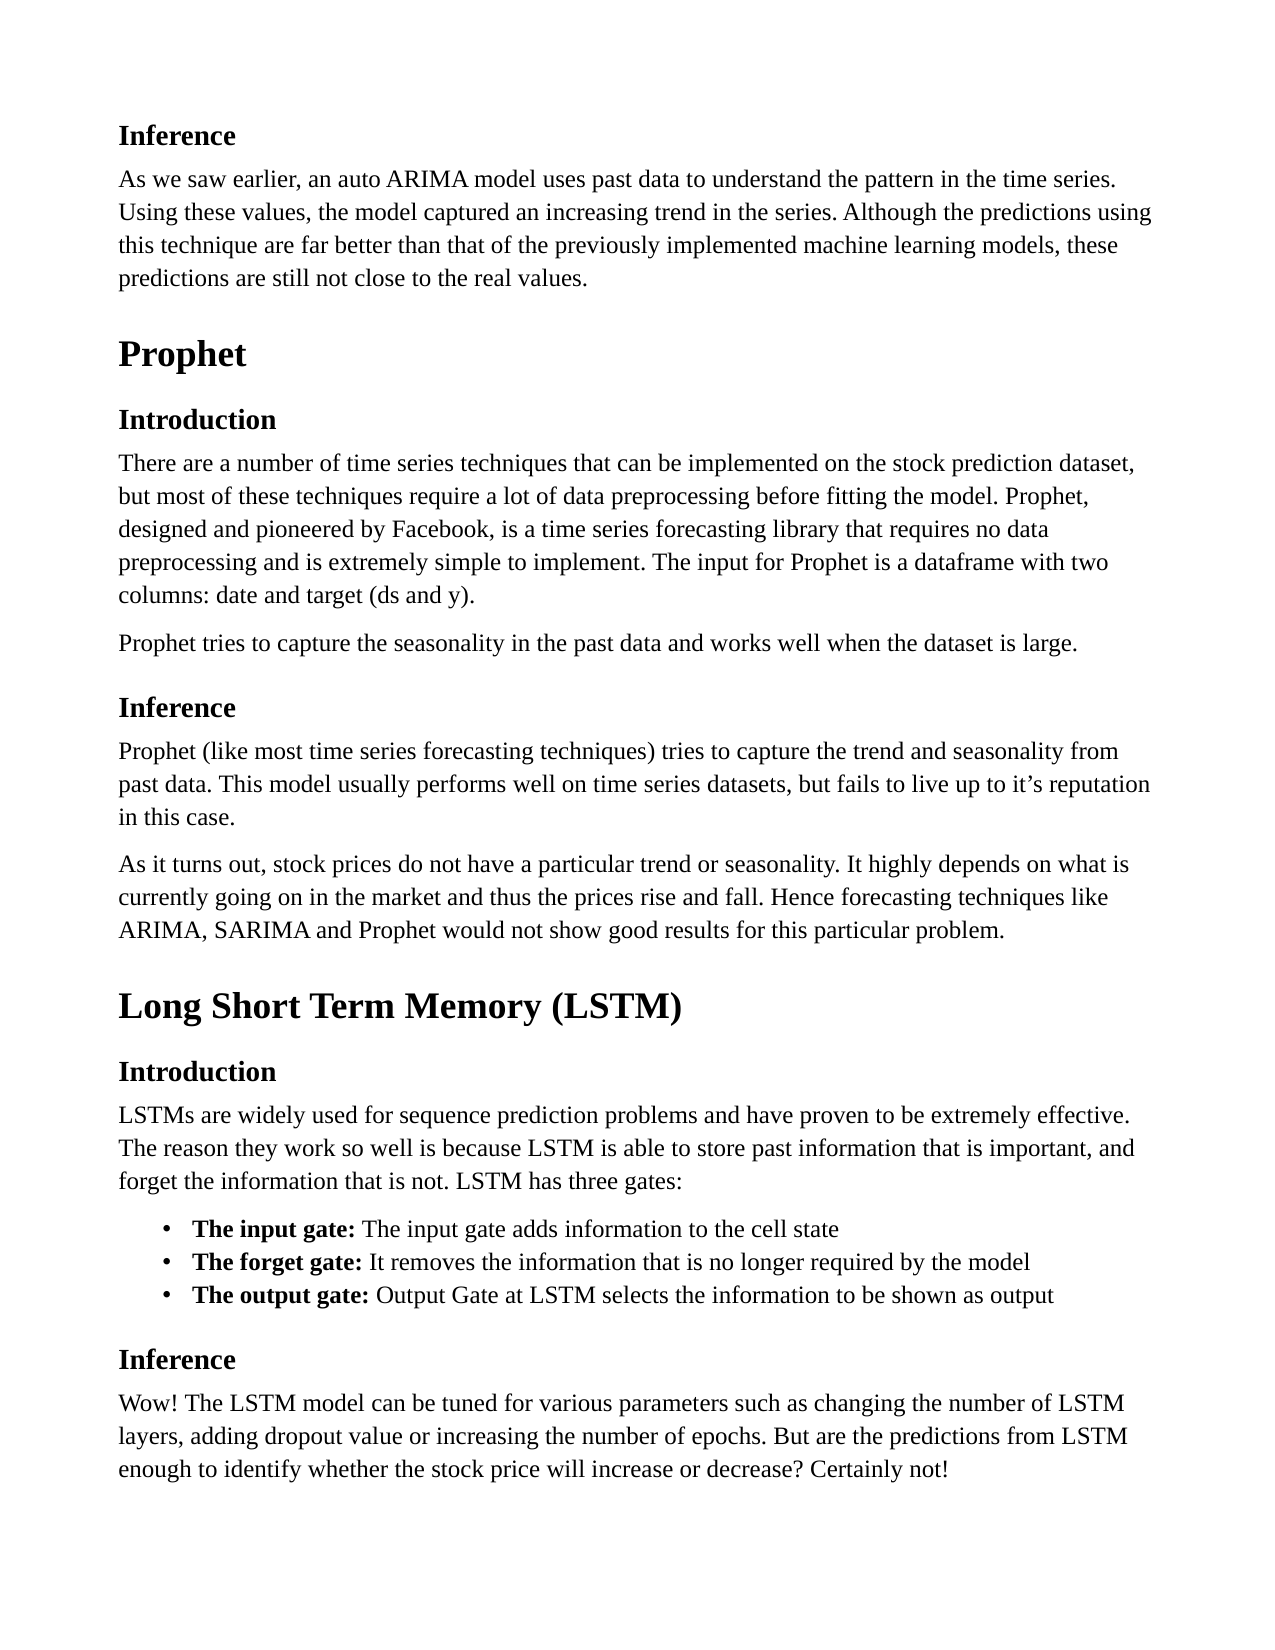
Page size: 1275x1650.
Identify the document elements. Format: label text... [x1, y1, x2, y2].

text Wow! The LSTM model can be tuned for various parameters such as changing the number of LSTM layers, adding dropout value or increasing the number of epochs. But are the predictions from LSTM enough to identify whether the stock price will increase or decrease? Certainly not! [118, 1388, 1157, 1483]
text As it turns out, stock prices do not have a particular trend or seasonality. It highly depends on what is currently going on in the market and thus the prices rise and fall. Hence forecasting techniques like ARIMA, SARIMA and Prophet would not show good results for this particular problem. [118, 849, 1157, 944]
subtitle Introduction [118, 402, 1157, 435]
subtitle Inference [118, 690, 1157, 723]
text Prophet tries to capture the seasonality in the past data and works well when the dataset is large. [118, 628, 1157, 656]
text As we saw earlier, an auto ARIMA model uses past data to understand the pattern in the time series. Using these values, the model captured an increasing trend in the series. Although the predictions using this technique are far better than that of the previously implemented machine learning models, these predictions are still not close to the real values. [118, 164, 1157, 292]
text LSTMs are widely used for sequence prediction problems and have proven to be extremely effective. The reason they work so well is because LSTM is able to store past information that is important, and forget the information that is not. LSTM has three gates: [118, 1100, 1157, 1195]
subtitle Prophet [118, 332, 1157, 375]
list The output gate: Output Gate at LSTM selects the information to be shown as output [162, 1280, 1157, 1309]
subtitle Long Short Term Memory (LSTM) [118, 984, 1157, 1027]
subtitle Inference [118, 1342, 1157, 1376]
subtitle Inference [118, 118, 1157, 152]
text There are a number of time series techniques that can be implemented on the stock prediction dataset, but most of these techniques require a lot of data preprocessing before fitting the model. Prophet, designed and pioneered by Facebook, is a time series forecasting library that requires no data preprocessing and is extremely simple to implement. The input for Prophet is a dataframe with two columns: date and target (ds and y). [118, 448, 1157, 609]
text Prophet (like most time series forecasting techniques) tries to capture the trend and seasonality from past data. This model usually performs well on time series datasets, but fails to live up to it’s reputation in this case. [118, 736, 1157, 831]
list The input gate: The input gate adds information to the cell state [162, 1214, 1157, 1243]
subtitle Introduction [118, 1054, 1157, 1088]
list The forget gate: It removes the information that is no longer required by the model [162, 1247, 1157, 1276]
